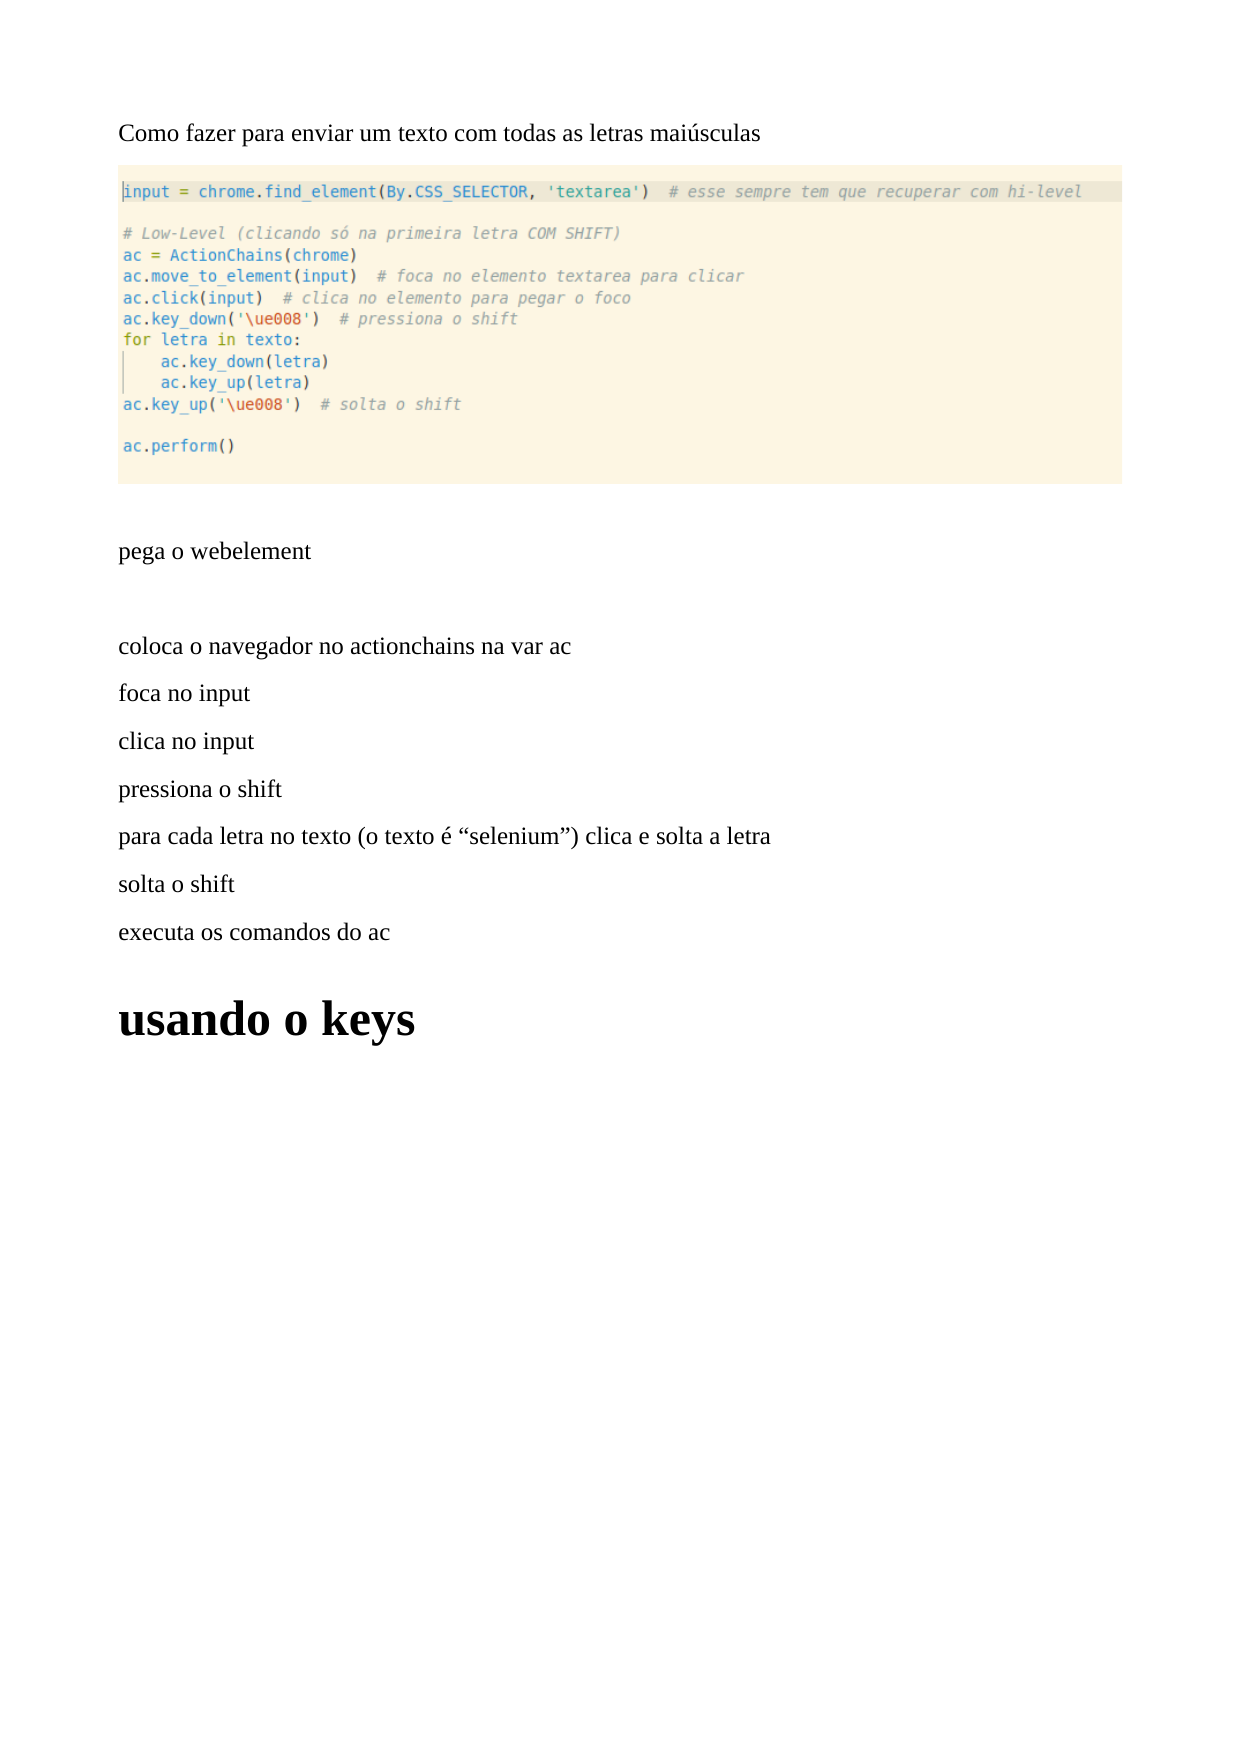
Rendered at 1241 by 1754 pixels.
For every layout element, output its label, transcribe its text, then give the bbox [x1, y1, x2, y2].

text pressiona o shift [118, 774, 1122, 802]
text pega o webelement [118, 536, 1122, 564]
text clica no input [118, 726, 1122, 755]
text foca no input [118, 678, 1122, 707]
picture [118, 165, 1123, 484]
text para cada letra no texto (o texto é “selenium”) clica e solta a letra [118, 821, 1122, 850]
text Como fazer para enviar um texto com todas as letras maiúsculas [118, 118, 1122, 147]
subtitle usando o keys [118, 989, 1122, 1047]
text solta o shift [118, 869, 1122, 898]
text coloca o navegador no actionchains na var ac [118, 631, 1122, 660]
text executa os comandos do ac [118, 917, 1122, 945]
